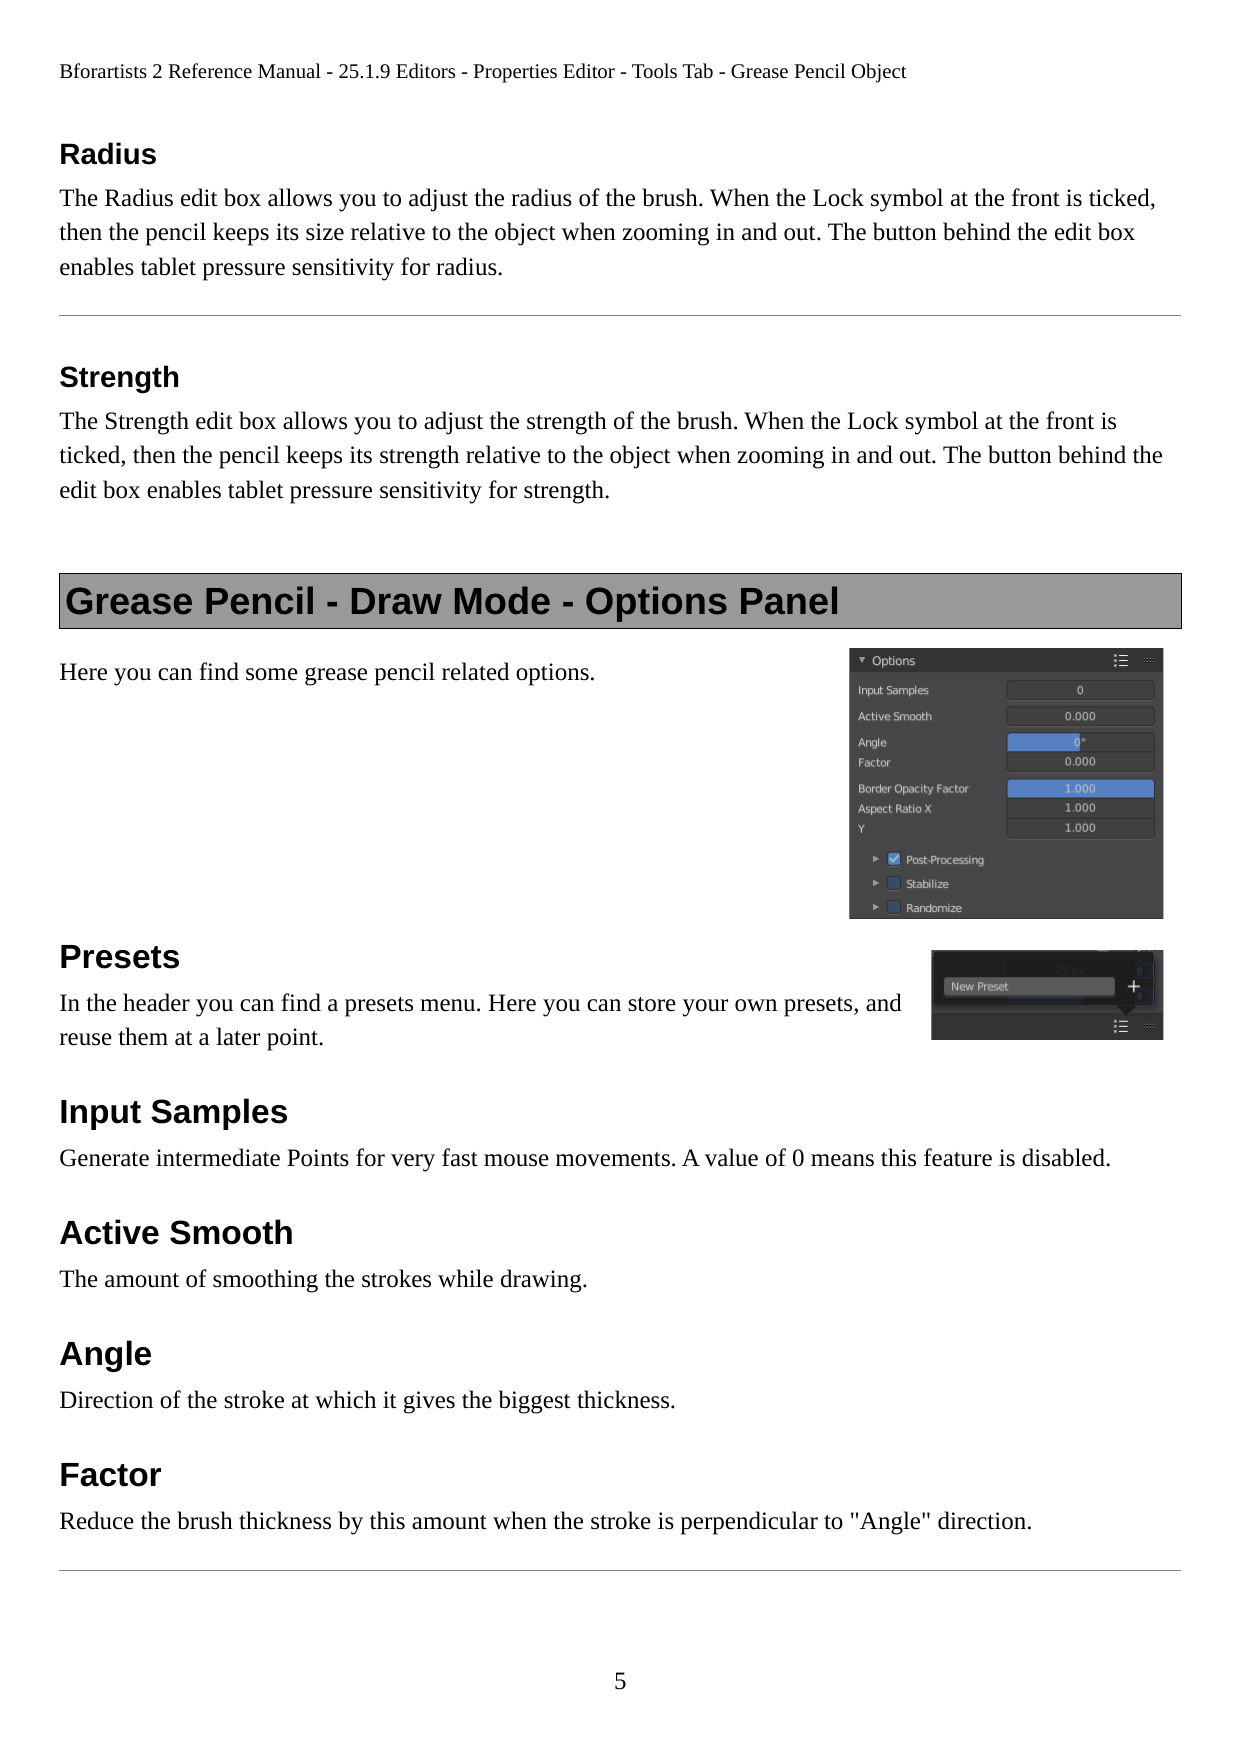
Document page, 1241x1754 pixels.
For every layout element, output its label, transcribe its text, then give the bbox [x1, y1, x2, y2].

subtitle Presets [59, 937, 1181, 975]
text Here you can find some grease pencil related options. [59, 657, 849, 686]
subtitle Input Samples [59, 1092, 1181, 1131]
text The Strength edit box allows you to adjust the strength of the brush. When the Lock symbol at the front is ticked, then the pencil keeps its strength relative to the object when zooming in and out. The button behind the edit box enables tablet pressure sensitivity for strength. [59, 406, 1181, 504]
text The Radius edit box allows you to adjust the radius of the brush. When the Lock symbol at the front is ticked, then the pencil keeps its size relative to the object when zooming in and out. The button behind the edit box enables tablet pressure sensitivity for radius. [59, 183, 1181, 281]
subtitle Strength [59, 360, 1181, 393]
text The amount of smoothing the strokes while drawing. [59, 1264, 1181, 1293]
picture [849, 648, 1164, 919]
text Reduce the brush thickness by this amount when the stroke is perpendicular to "Angle" direction. [59, 1506, 1181, 1535]
text Generate intermediate Points for very fast mouse movements. A value of 0 means this feature is disabled. [59, 1143, 1181, 1172]
picture [931, 950, 1164, 1040]
table_header Grease Pencil - Draw Mode - Options Panel [60, 574, 1181, 628]
text In the header you can find a presets menu. Here you can store your own presets, and reuse them at a later point. [59, 988, 1181, 1051]
subtitle Active Smooth [59, 1213, 1181, 1252]
subtitle Radius [59, 137, 1181, 170]
subtitle Angle [59, 1334, 1181, 1373]
text Direction of the stroke at which it gives the biggest thickness. [59, 1385, 1181, 1414]
subtitle Factor [59, 1455, 1181, 1494]
